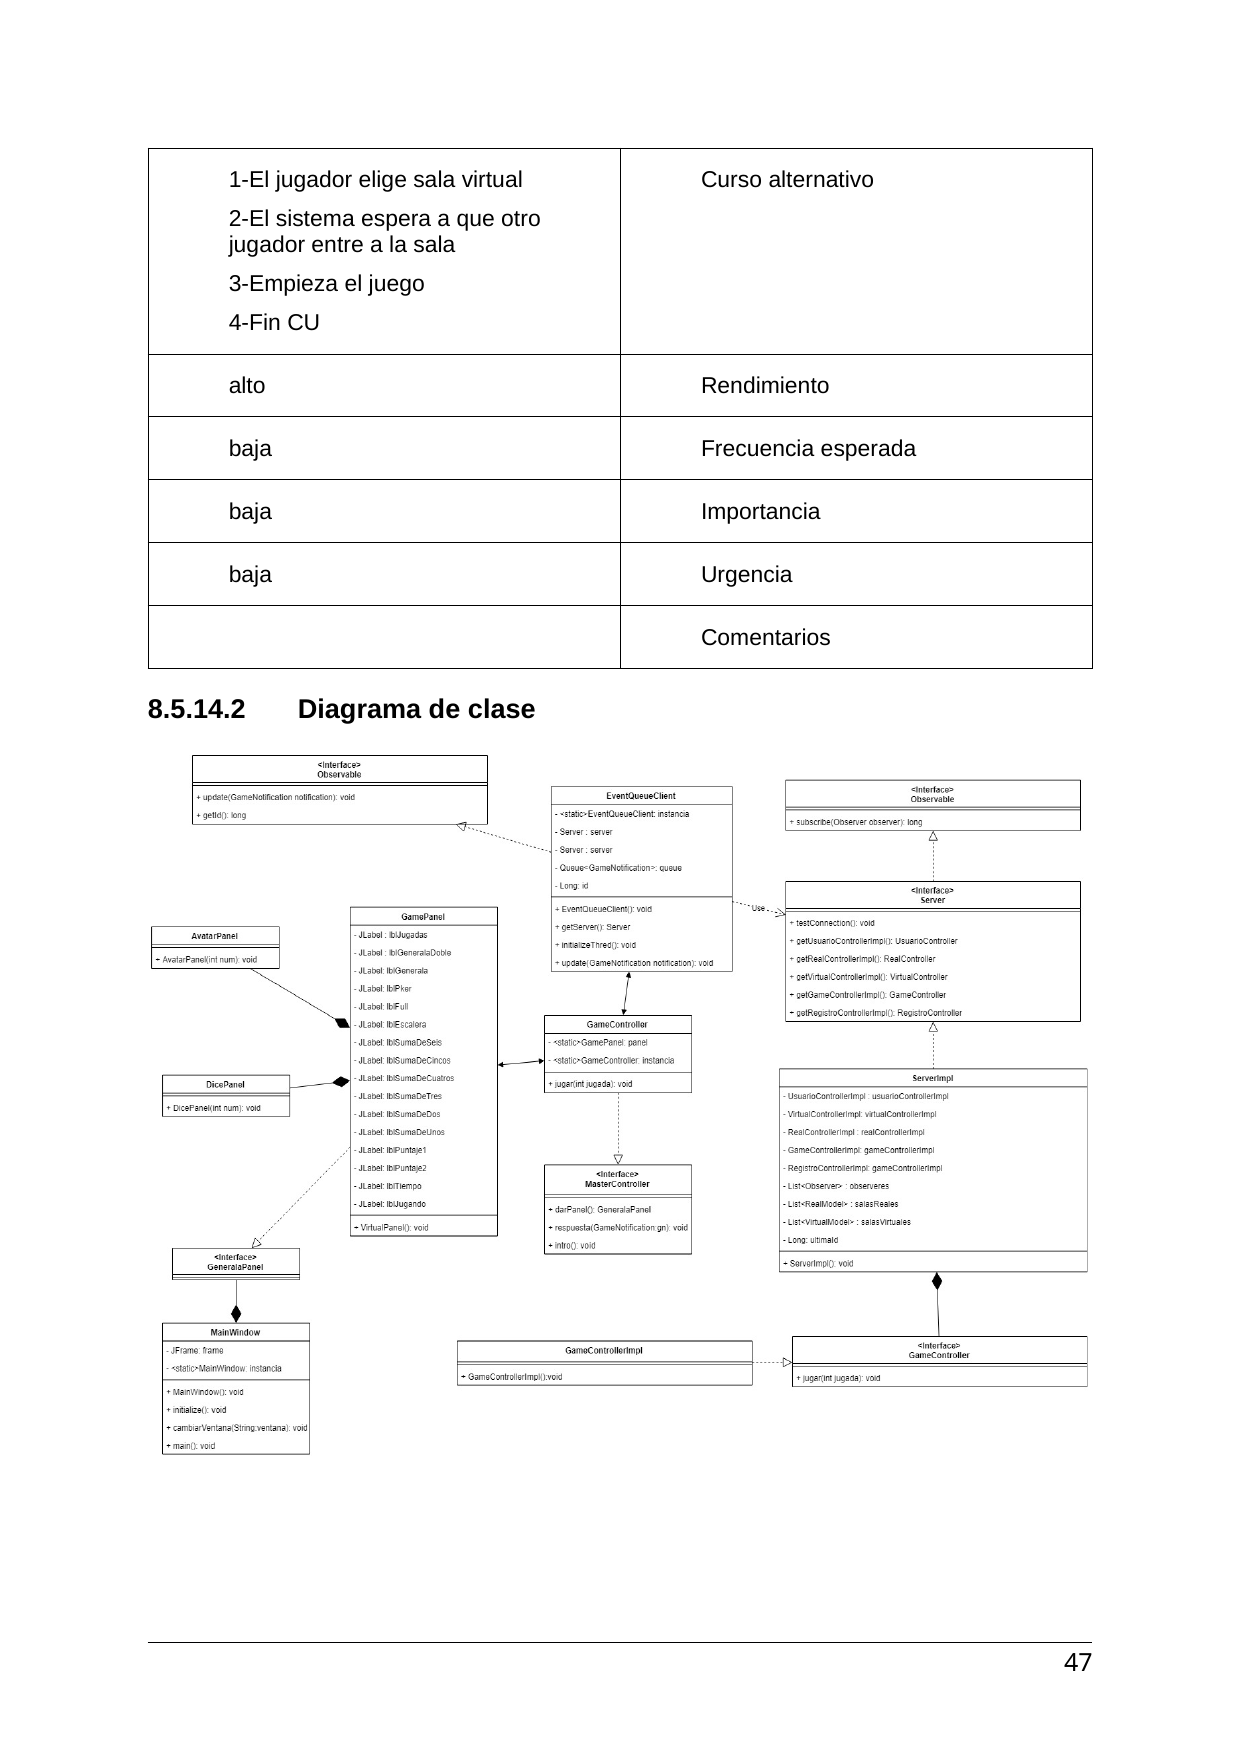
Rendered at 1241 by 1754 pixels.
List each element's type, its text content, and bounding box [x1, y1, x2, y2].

table_cell Importancia [621, 480, 1092, 542]
table_cell alto [149, 355, 620, 416]
table_cell baja [149, 543, 620, 605]
picture [151, 755, 1088, 1456]
subtitle Diagrama de clase [148, 693, 1092, 724]
table_cell Comentarios [621, 606, 1092, 668]
table_cell baja [149, 480, 620, 542]
table_cell Curso alternativo [621, 149, 1092, 353]
table_cell 1-El jugador elige sala virtual 2-El sistema espera a que otro jugador entre a la sala 3-Empieza el juego 4-Fin CU [149, 149, 620, 353]
table_cell Rendimiento [621, 355, 1092, 416]
table_cell [149, 606, 620, 668]
table_cell Urgencia [621, 543, 1092, 605]
table_cell baja [149, 417, 620, 479]
table_cell Frecuencia esperada [621, 417, 1092, 479]
